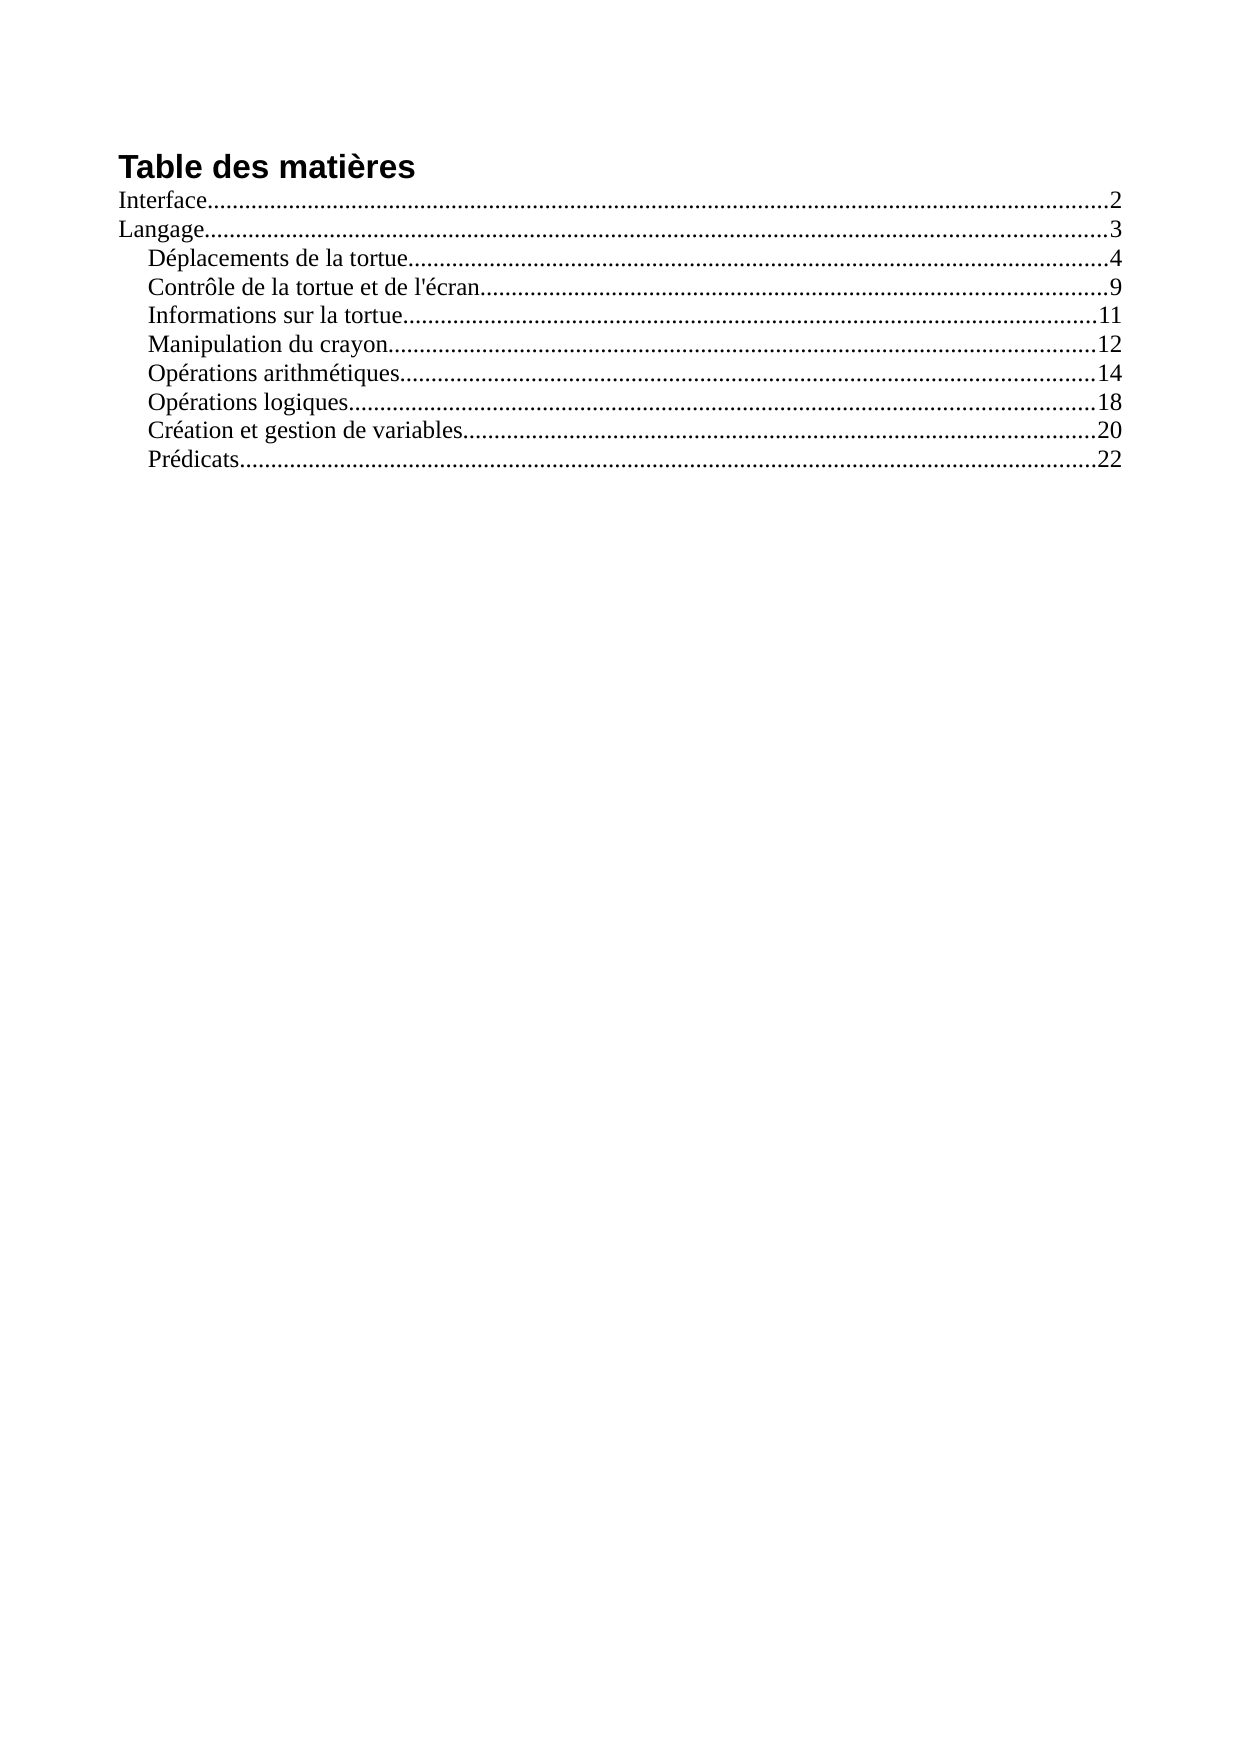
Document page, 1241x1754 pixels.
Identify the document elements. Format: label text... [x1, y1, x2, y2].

subtitle Table des matières [118, 147, 1122, 185]
text Déplacements de la tortue 4 [148, 243, 1122, 272]
text Informations sur la tortue 11 [148, 300, 1122, 329]
text Manipulation du crayon 12 [148, 329, 1122, 358]
text Création et gestion de variables 20 [148, 415, 1122, 444]
text Contrôle de la tortue et de l'écran 9 [148, 272, 1122, 300]
text Opérations logiques 18 [148, 387, 1122, 415]
text Prédicats 22 [148, 444, 1122, 473]
text Langage 3 [118, 214, 1122, 243]
text Opérations arithmétiques 14 [148, 358, 1122, 387]
text Interface 2 [118, 185, 1122, 214]
